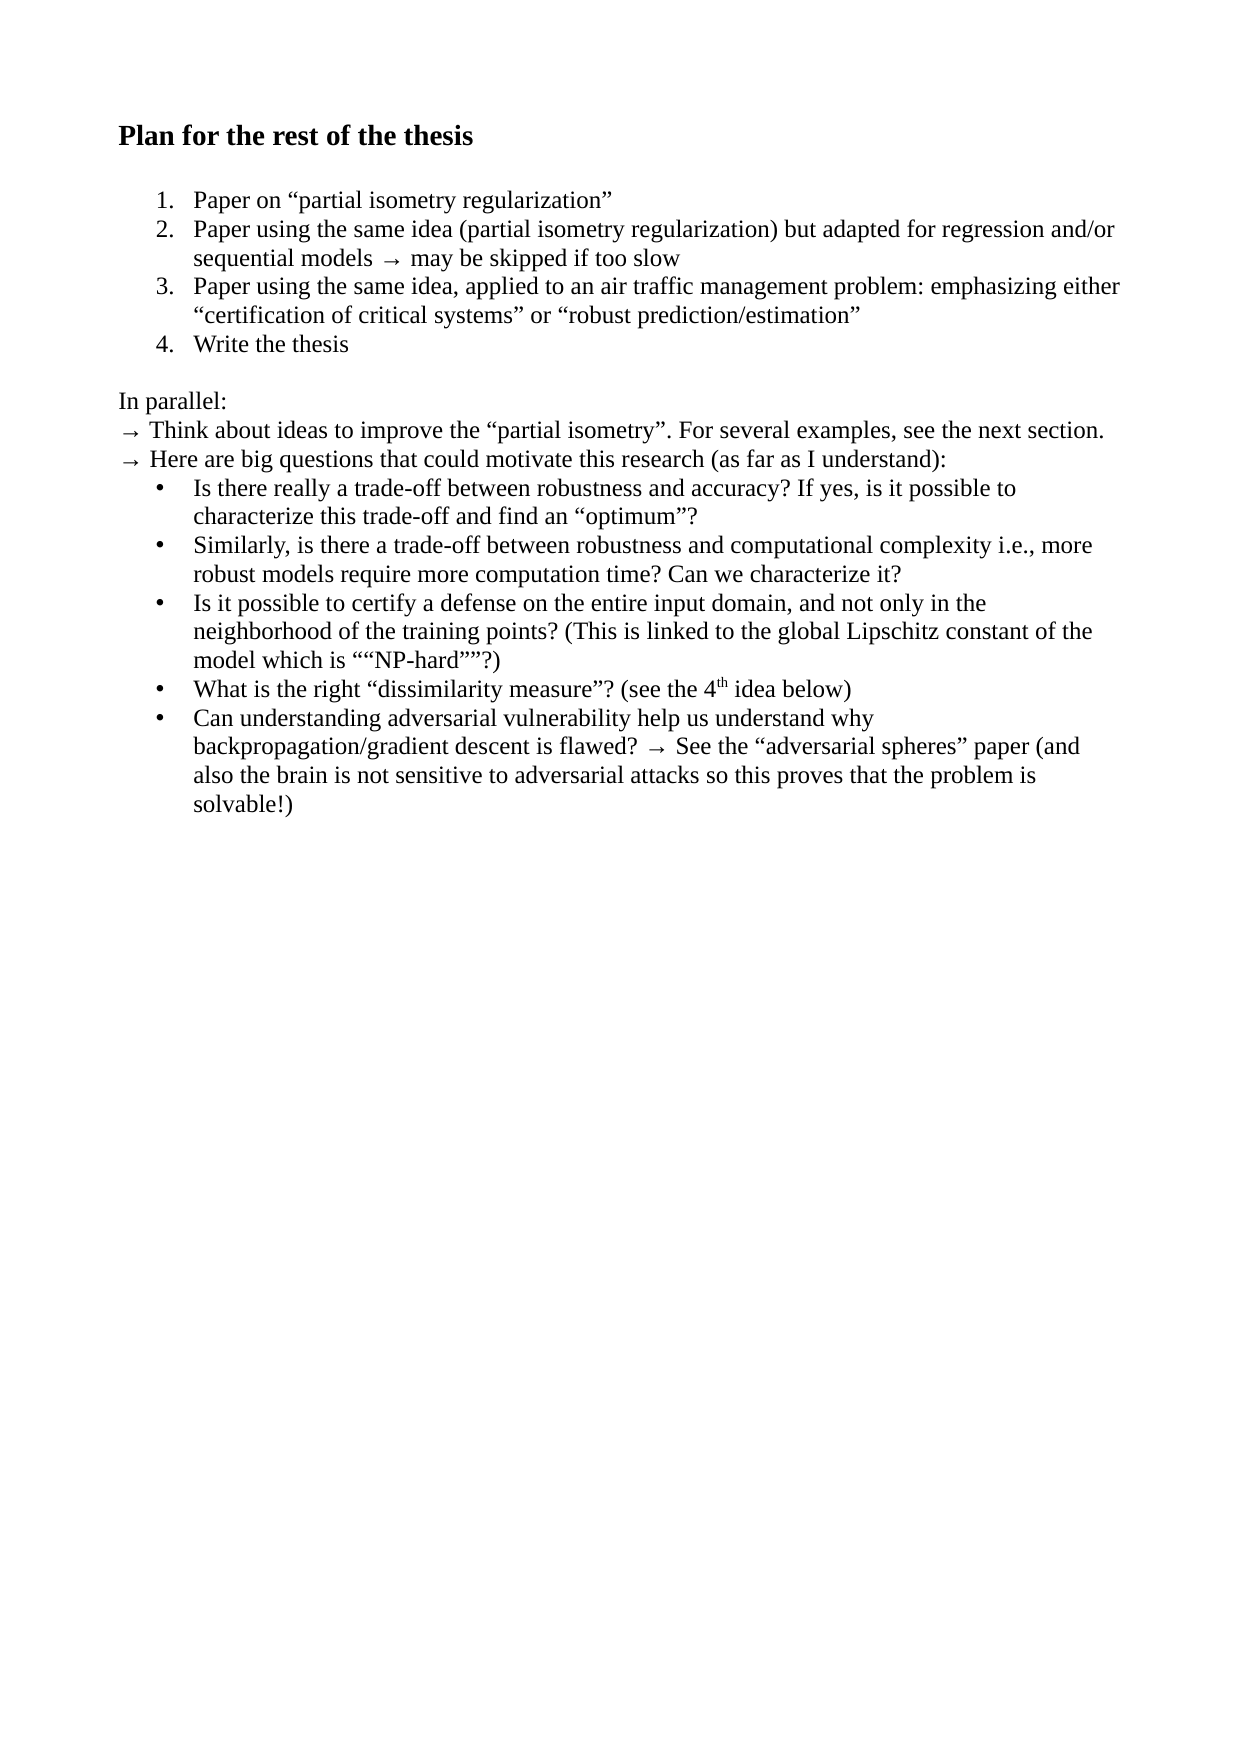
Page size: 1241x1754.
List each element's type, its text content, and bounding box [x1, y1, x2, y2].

list Write the thesis [156, 329, 1122, 358]
list Is there really a trade-off between robustness and accuracy? If yes, is it possible to characterize this trade-off and find an “optimum”? [156, 473, 1122, 530]
list Paper on “partial isometry regularization” [156, 185, 1122, 214]
list What is the right “dissimilarity measure”? (see the 4th idea below) [156, 674, 1122, 703]
text Plan for the rest of the thesis [118, 118, 1122, 152]
list Paper using the same idea (partial isometry regularization) but adapted for regression and/or sequential models → may be skipped if too slow [156, 214, 1122, 271]
list Paper using the same idea, applied to an air traffic management problem: emphasizing either “certification of critical systems” or “robust prediction/estimation” [156, 271, 1122, 329]
text → Think about ideas to improve the “partial isometry”. For several examples, see the next section. [118, 415, 1122, 444]
text → Here are big questions that could motivate this research (as far as I understand): [118, 444, 1122, 473]
list Similarly, is there a trade-off between robustness and computational complexity i.e., more robust models require more computation time? Can we characterize it? [156, 530, 1122, 588]
text In parallel: [118, 386, 1122, 415]
list Is it possible to certify a defense on the entire input domain, and not only in the neighborhood of the training points? (This is linked to the global Lipschitz constant of the model which is ““NP-hard””?) [156, 588, 1122, 674]
list Can understanding adversarial vulnerability help us understand why backpropagation/gradient descent is flawed? → See the “adversarial spheres” paper (and also the brain is not sensitive to adversarial attacks so this proves that the problem is solvable!) [156, 703, 1122, 818]
